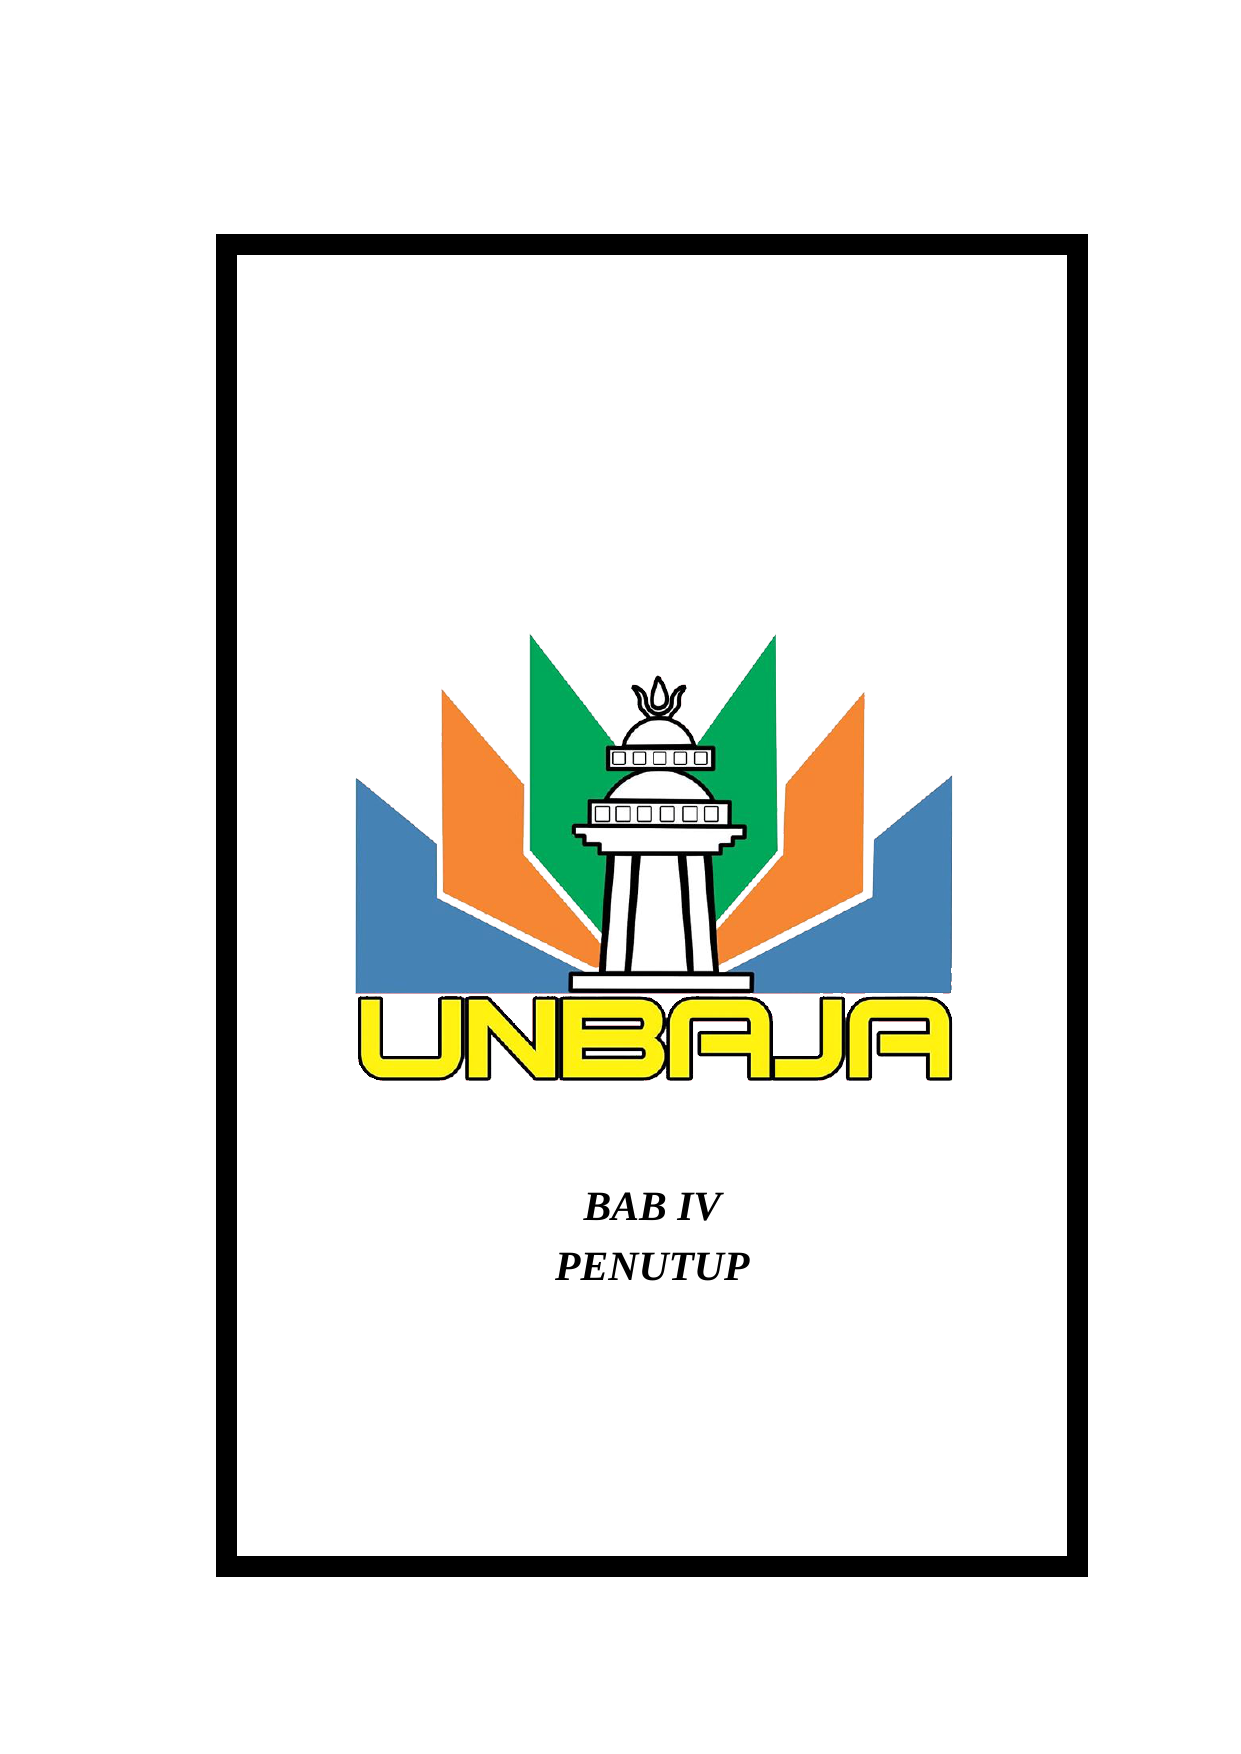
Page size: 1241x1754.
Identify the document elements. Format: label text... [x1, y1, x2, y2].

text BAB IV [252, 1181, 1052, 1229]
picture [355, 633, 953, 1081]
text PENUTUP [252, 1242, 1052, 1289]
